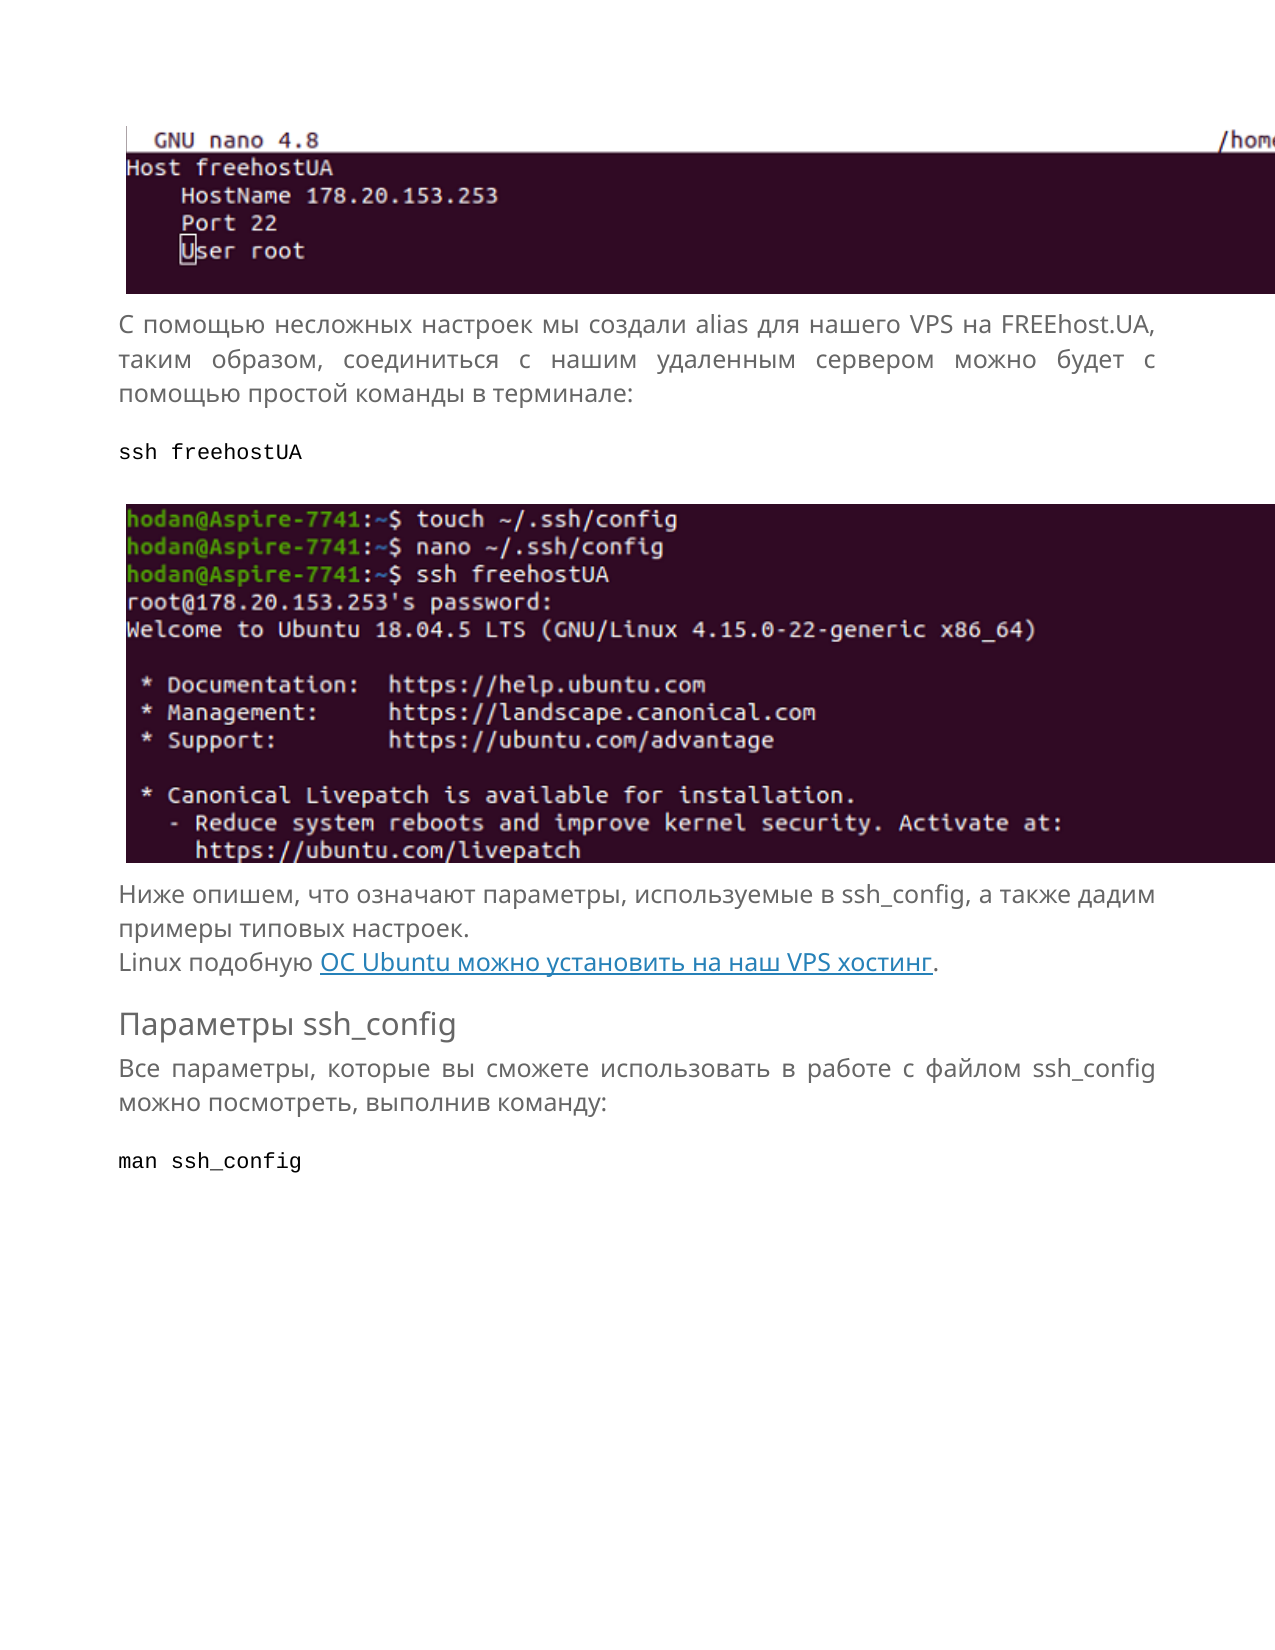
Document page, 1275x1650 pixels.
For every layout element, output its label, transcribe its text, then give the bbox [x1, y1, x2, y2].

text man ssh_config [118, 1144, 1157, 1175]
picture [126, 504, 1275, 863]
text С помощью несложных настроек мы создали alias для нашего VPS на FREEhost.UA, таким образом, соединиться с нашим удаленным сервером можно будет с помощью простой команды в терминале: [118, 307, 1157, 409]
picture [126, 126, 1275, 294]
text Linux подобную ОС Ubuntu можно установить на наш VPS хостинг. [118, 945, 1157, 979]
text Все параметры, которые вы сможете использовать в работе с файлом ssh_config можно посмотреть, выполнив команду: [118, 1051, 1157, 1119]
subtitle Параметры ssh_config [118, 1002, 1157, 1045]
text ssh freehostUA [118, 434, 1157, 466]
text Ниже опишем, что означают параметры, используемые в ssh_config, а также дадим примеры типовых настроек. [118, 877, 1157, 945]
